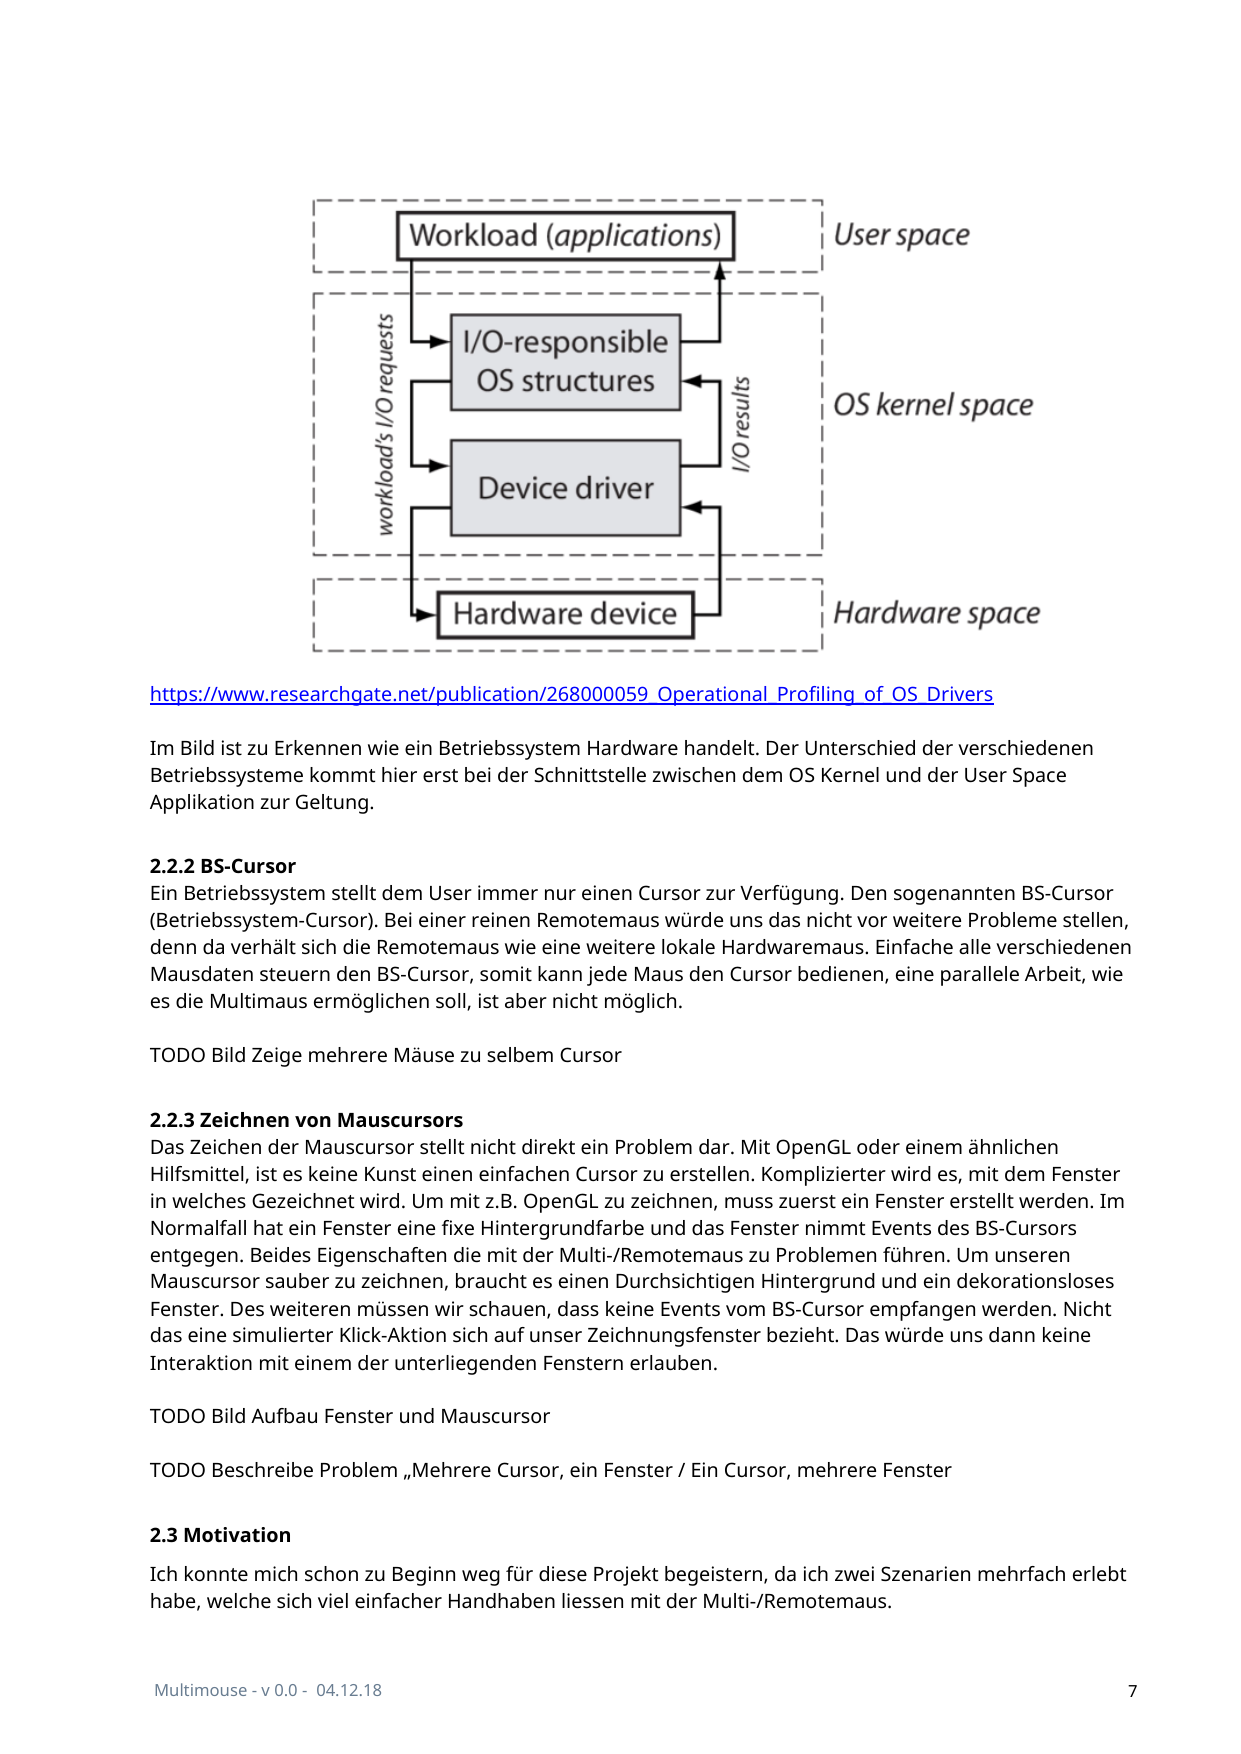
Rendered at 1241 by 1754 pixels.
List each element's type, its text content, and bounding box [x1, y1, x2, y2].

text Das Zeichen der Mauscursor stellt nicht direkt ein Problem dar. Mit OpenGL oder einem ähnlichen Hilfsmittel, ist es keine Kunst einen einfachen Cursor zu erstellen. Komplizierter wird es, mit dem Fenster in welches Gezeichnet wird. Um mit z.B. OpenGL zu zeichnen, muss zuerst ein Fenster erstellt werden. Im Normalfall hat ein Fenster eine fixe Hintergrundfarbe und das Fenster nimmt Events des BS-Cursors entgegen. Beides Eigenschaften die mit der Multi-/Remotemaus zu Problemen führen. Um unseren Mauscursor sauber zu zeichnen, braucht es einen Durchsichtigen Hintergrund und ein dekorationsloses Fenster. Des weiteren müssen wir schauen, dass keine Events vom BS-Cursor empfangen werden. Nicht das eine simulierter Klick-Aktion sich auf unser Zeichnungsfenster bezieht. Das würde uns dann keine Interaktion mit einem der unterliegenden Fenstern erlauben. [149, 1133, 1136, 1376]
text TODO Bild Aufbau Fenster und Mauscursor [149, 1403, 1136, 1430]
text Im Bild ist zu Erkennen wie ein Betriebssystem Hardware handelt. Der Unterschied der verschiedenen Betriebssysteme kommt hier erst bei der Schnittstelle zwischen dem OS Kernel und der User Space Applikation zur Geltung. [149, 734, 1136, 815]
text https://www.researchgate.net/publication/268000059_Operational_Profiling_of_OS_Drivers [149, 680, 1136, 707]
text Ich konnte mich schon zu Beginn weg für diese Projekt begeistern, da ich zwei Szenarien mehrfach erlebt habe, welche sich viel einfacher Handhaben liessen mit der Multi-/Remotemaus. [149, 1561, 1136, 1614]
subtitle Zeichnen von Mauscursors [149, 1106, 1136, 1133]
text TODO Beschreibe Problem „Mehrere Cursor, ein Fenster / Ein Cursor, mehrere Fenster [149, 1457, 1136, 1484]
picture [157, 197, 1144, 654]
subtitle Motivation [149, 1521, 1136, 1548]
text Ein Betriebssystem stellt dem User immer nur einen Cursor zur Verfügung. Den sogenannten BS-Cursor (Betriebssystem-Cursor). Bei einer reinen Remotemaus würde uns das nicht vor weitere Probleme stellen, denn da verhält sich die Remotemaus wie eine weitere lokale Hardwaremaus. Einfache alle verschiedenen Mausdaten steuern den BS-Cursor, somit kann jede Maus den Cursor bedienen, eine parallele Arbeit, wie es die Multimaus ermöglichen soll, ist aber nicht möglich. [149, 879, 1136, 1014]
text TODO Bild Zeige mehrere Mäuse zu selbem Cursor [149, 1041, 1136, 1068]
subtitle BS-Cursor [149, 853, 1136, 879]
